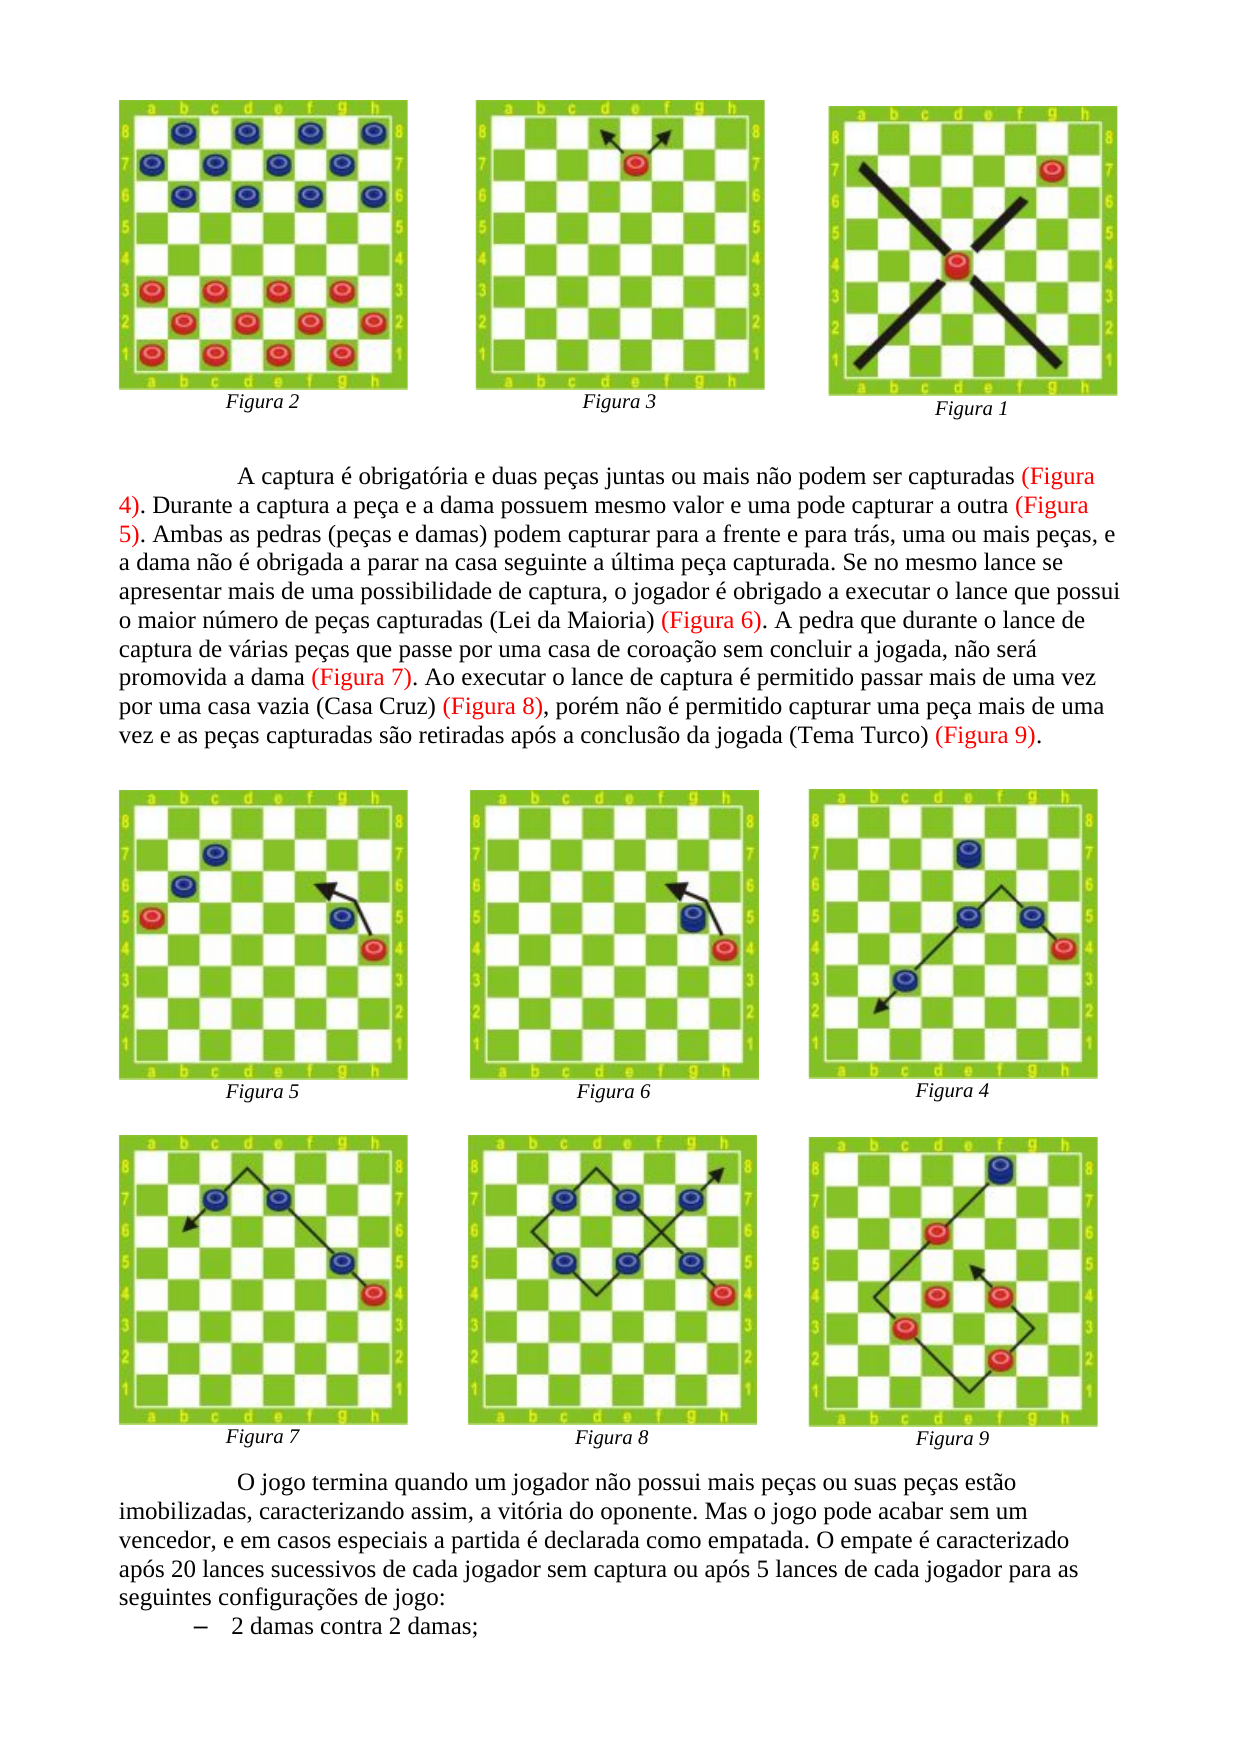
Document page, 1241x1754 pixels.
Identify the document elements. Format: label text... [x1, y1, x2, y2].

text Figura 6 [470, 1080, 759, 1103]
picture [475, 100, 765, 390]
text Figura 3 [476, 390, 765, 413]
picture [118, 790, 408, 1080]
picture [469, 790, 759, 1080]
text [828, 100, 1117, 106]
text Figura 5 [119, 1080, 408, 1103]
text Figura 9 [809, 1427, 1098, 1450]
picture [808, 1137, 1098, 1427]
text Figura 7 [119, 1425, 408, 1448]
picture [118, 1135, 408, 1425]
text Figura 4 [809, 1079, 1098, 1102]
text Figura 2 [119, 390, 408, 413]
picture [467, 1135, 757, 1425]
text Figura 1 [828, 396, 1117, 420]
picture [808, 789, 1098, 1079]
picture [828, 106, 1118, 396]
text A captura é obrigatória e duas peças juntas ou mais não podem ser capturadas (Figura 4). Durante a captura a peça e a dama possuem mesmo valor e uma pode capturar a outra (Figura 5). Ambas as pedras (peças e damas) podem capturar para a frente e para trás, uma ou mais peças, e a dama não é obrigada a parar na casa seguinte a última peça capturada. Se no mesmo lance se apresentar mais de uma possibilidade de captura, o jogador é obrigado a executar o lance que possui o maior número de peças capturadas (Lei da Maioria) (Figura 6). A pedra que durante o lance de captura de várias peças que passe por uma casa de coroação sem concluir a jogada, não será promovida a dama (Figura 7). Ao executar o lance de captura é permitido passar mais de uma vez por uma casa vazia (Casa Cruz) (Figura 8), porém não é permitido capturar uma peça mais de uma vez e as peças capturadas são retiradas após a conclusão da jogada (Tema Turco) (Figura 9). [119, 461, 1121, 749]
text O jogo termina quando um jogador não possui mais peças ou suas peças estão imobilizadas, caracterizando assim, a vitória do oponente. Mas o jogo pode acabar sem um vencedor, e em casos especiais a partida é declarada como empatada. O empate é caracterizado após 20 lances sucessivos de cada jogador sem captura ou após 5 lances de cada jogador para as seguintes configurações de jogo: [119, 1209, 1121, 1611]
list 2 damas contra 2 damas; [194, 1611, 1121, 1640]
picture [118, 100, 408, 390]
text Figura 8 [468, 1425, 757, 1449]
